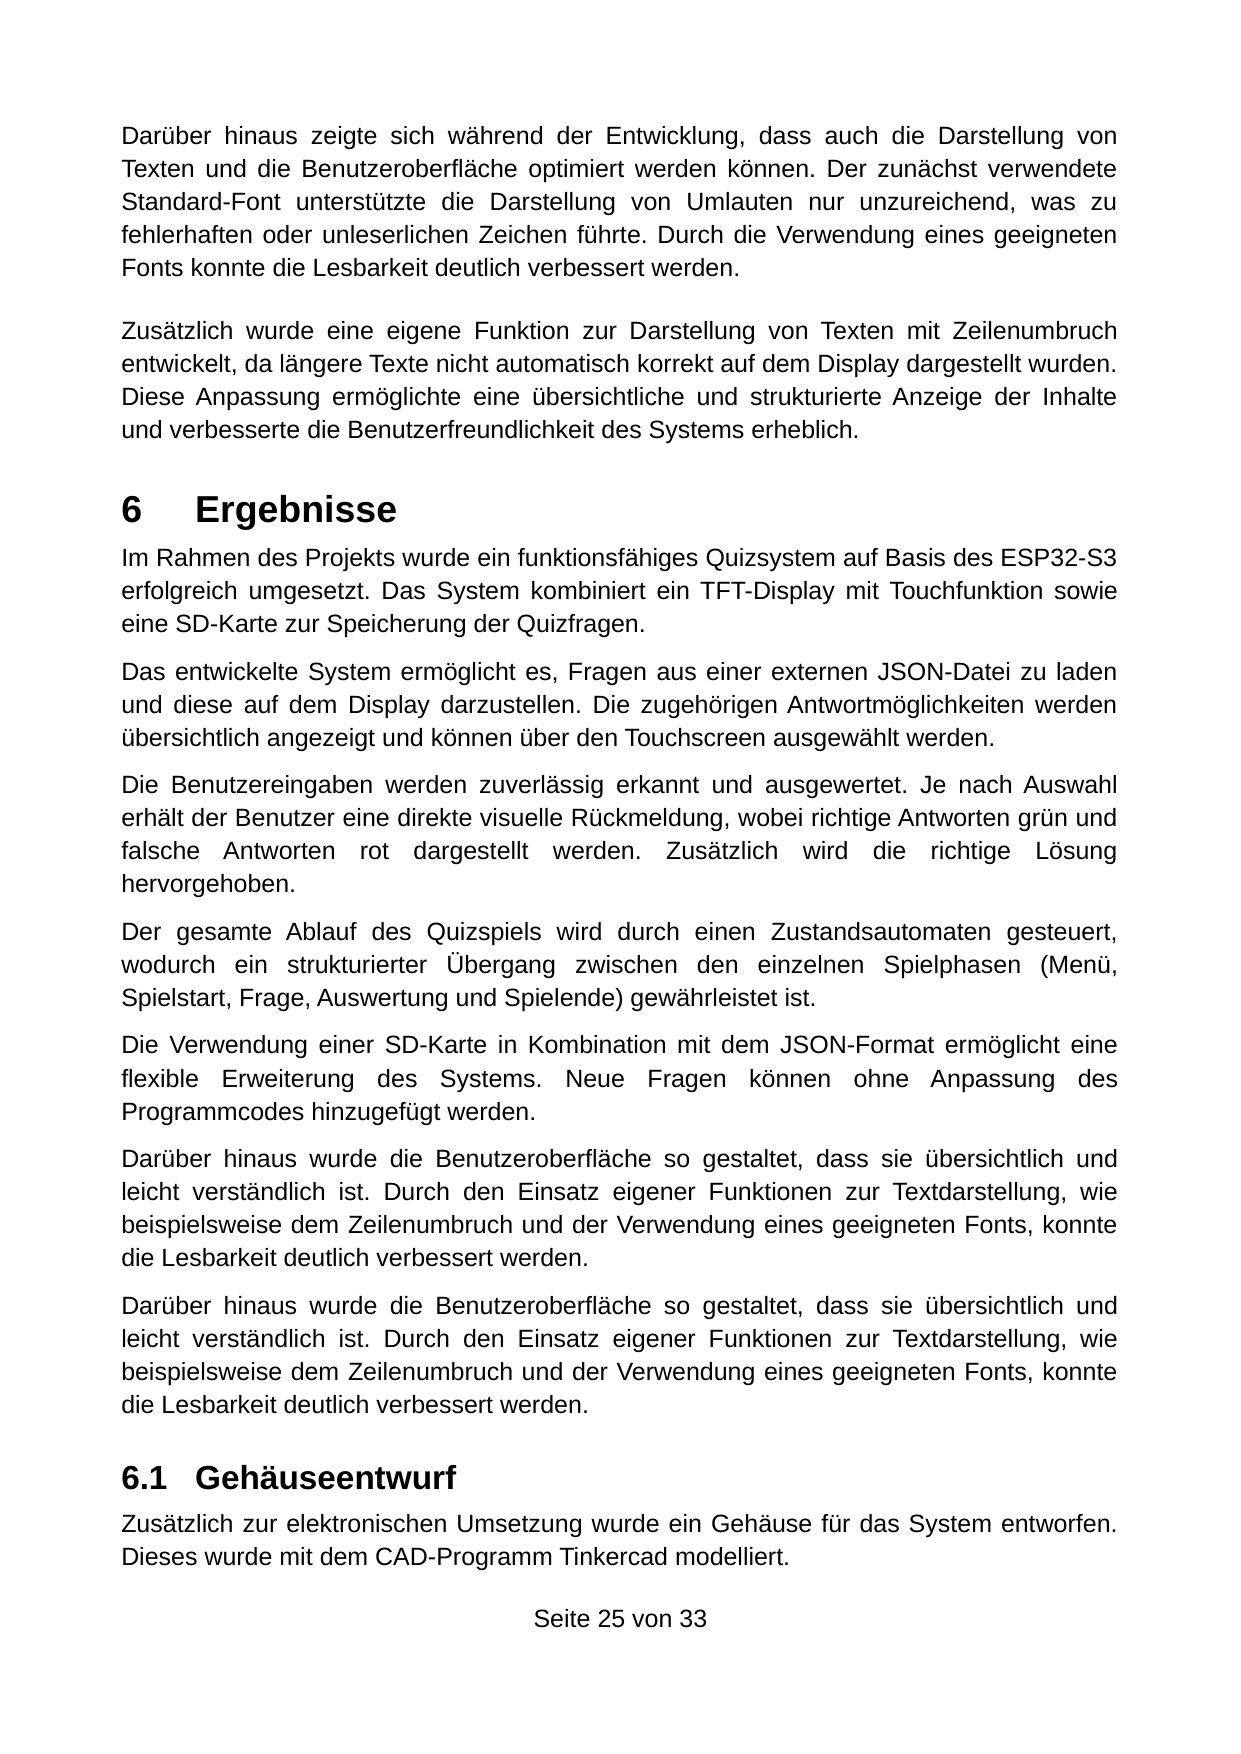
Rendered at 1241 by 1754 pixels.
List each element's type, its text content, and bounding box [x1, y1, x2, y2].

subtitle Gehäuseentwurf [121, 1458, 1119, 1497]
text Das entwickelte System ermöglicht es, Fragen aus einer externen JSON-Datei zu laden und diese auf dem Display darzustellen. Die zugehörigen Antwortmöglichkeiten werden übersichtlich angezeigt und können über den Touchscreen ausgewählt werden. [121, 657, 1119, 751]
text Zusätzlich wurde eine eigene Funktion zur Darstellung von Texten mit Zeilenumbruch entwickelt, da längere Texte nicht automatisch korrekt auf dem Display dargestellt wurden. Diese Anpassung ermöglichte eine übersichtliche und strukturierte Anzeige der Inhalte und verbesserte die Benutzerfreundlichkeit des Systems erheblich. [121, 316, 1119, 443]
text Die Benutzereingaben werden zuverlässig erkannt und ausgewertet. Je nach Auswahl erhält der Benutzer eine direkte visuelle Rückmeldung, wobei richtige Antworten grün und falsche Antworten rot dargestellt werden. Zusätzlich wird die richtige Lösung hervorgehoben. [121, 770, 1119, 898]
text Darüber hinaus wurde die Benutzeroberfläche so gestaltet, dass sie übersichtlich und leicht verständlich ist. Durch den Einsatz eigener Funktionen zur Textdarstellung, wie beispielsweise dem Zeilenumbruch und der Verwendung eines geeigneten Fonts, konnte die Lesbarkeit deutlich verbessert werden. [121, 1144, 1119, 1272]
text Zusätzlich zur elektronischen Umsetzung wurde ein Gehäuse für das System entworfen. Dieses wurde mit dem CAD-Programm Tinkercad modelliert. [121, 1509, 1119, 1571]
text Darüber hinaus zeigte sich während der Entwicklung, dass auch die Darstellung von Texten und die Benutzeroberfläche optimiert werden können. Der zunächst verwendete Standard-Font unterstützte die Darstellung von Umlauten nur unzureichend, was zu fehlerhaften oder unleserlichen Zeichen führte. Durch die Verwendung eines geeigneten Fonts konnte die Lesbarkeit deutlich verbessert werden. [121, 121, 1119, 282]
subtitle Ergebnisse [121, 487, 1119, 530]
text Im Rahmen des Projekts wurde ein funktionsfähiges Quizsystem auf Basis des ESP32-S3 erfolgreich umgesetzt. Das System kombiniert ein TFT-Display mit Touchfunktion sowie eine SD-Karte zur Speicherung der Quizfragen. [121, 543, 1119, 638]
text Der gesamte Ablauf des Quizspiels wird durch einen Zustandsautomaten gesteuert, wodurch ein strukturierter Übergang zwischen den einzelnen Spielphasen (Menü, Spielstart, Frage, Auswertung und Spielende) gewährleistet ist. [121, 917, 1119, 1012]
text Die Verwendung einer SD-Karte in Kombination mit dem JSON-Format ermöglicht eine flexible Erweiterung des Systems. Neue Fragen können ohne Anpassung des Programmcodes hinzugefügt werden. [121, 1031, 1119, 1125]
text Darüber hinaus wurde die Benutzeroberfläche so gestaltet, dass sie übersichtlich und leicht verständlich ist. Durch den Einsatz eigener Funktionen zur Textdarstellung, wie beispielsweise dem Zeilenumbruch und der Verwendung eines geeigneten Fonts, konnte die Lesbarkeit deutlich verbessert werden. [121, 1291, 1119, 1419]
